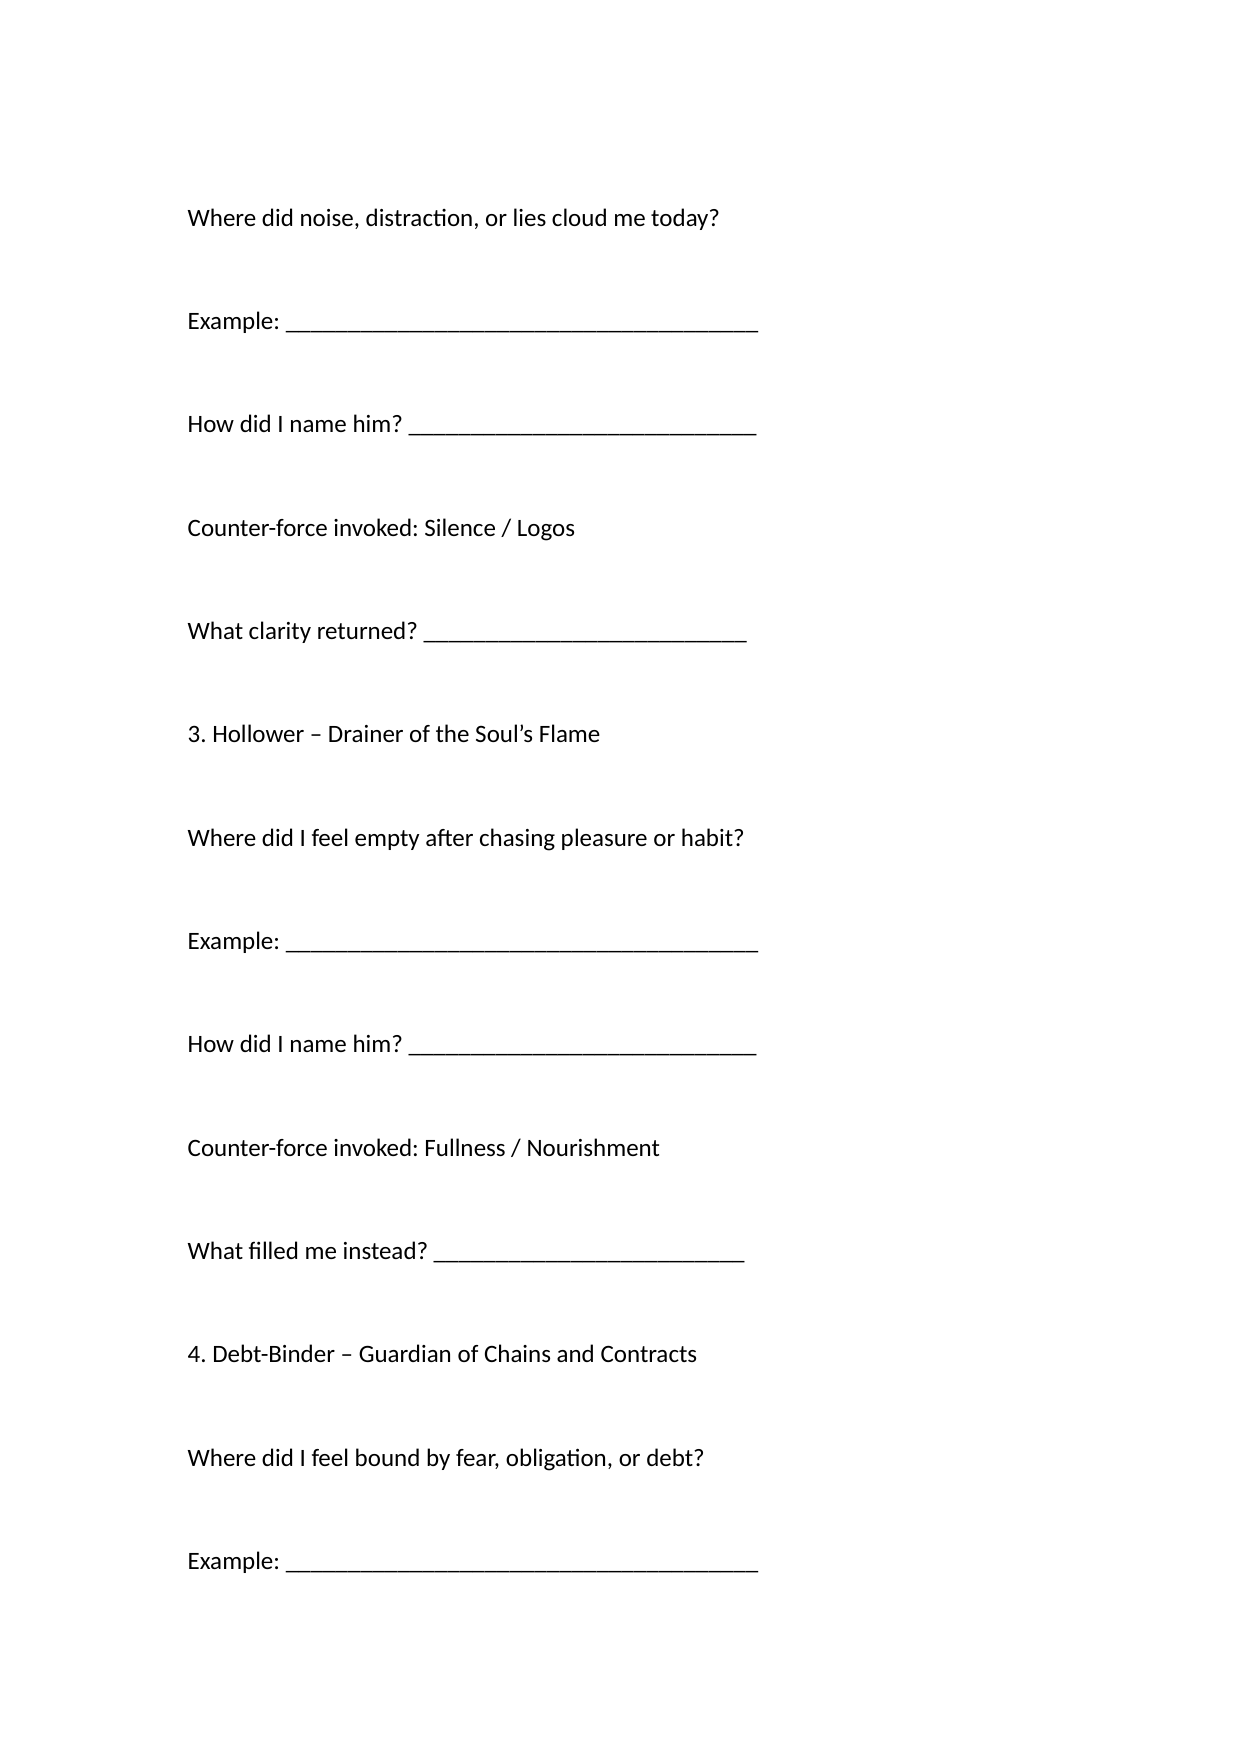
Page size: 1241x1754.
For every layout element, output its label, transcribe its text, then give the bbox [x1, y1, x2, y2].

text Example: ______________________________________ [187, 305, 1053, 336]
text How did I name him? ____________________________ [187, 1028, 1053, 1059]
text Where did I feel empty after chasing pleasure or habit? [187, 822, 1053, 852]
text Counter-force invoked: Silence / Logos [187, 512, 1053, 542]
text 4. Debt-Binder – Guardian of Chains and Contracts [187, 1338, 1053, 1369]
text What clarity returned? __________________________ [187, 615, 1053, 646]
text 3. Hollower – Drainer of the Soul’s Flame [187, 718, 1053, 749]
text What filled me instead? _________________________ [187, 1235, 1053, 1266]
text Example: ______________________________________ [187, 925, 1053, 956]
text Counter-force invoked: Fullness / Nourishment [187, 1132, 1053, 1162]
text Example: ______________________________________ [187, 1545, 1053, 1576]
text Where did noise, distraction, or lies cloud me today? [187, 202, 1053, 232]
text Where did I feel bound by fear, obligation, or debt? [187, 1442, 1053, 1472]
text How did I name him? ____________________________ [187, 408, 1053, 439]
